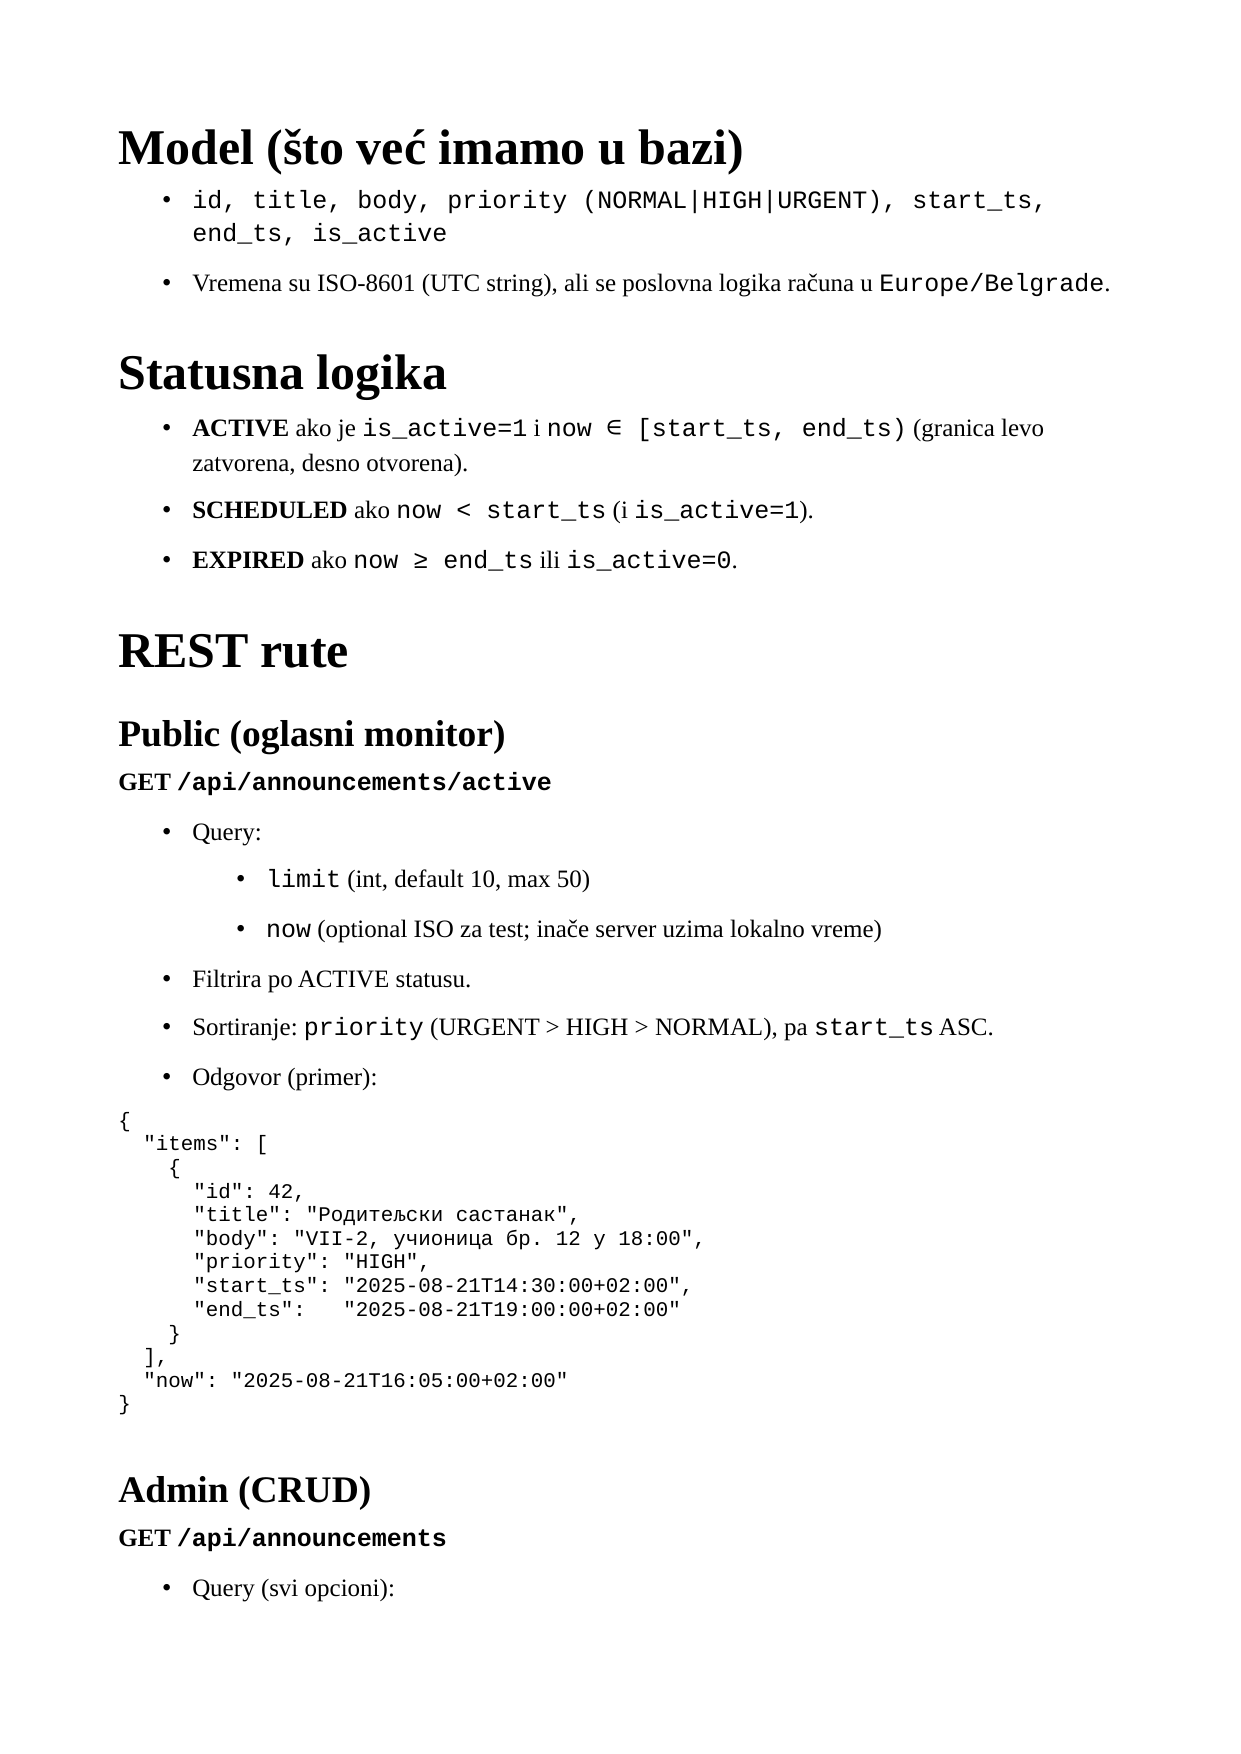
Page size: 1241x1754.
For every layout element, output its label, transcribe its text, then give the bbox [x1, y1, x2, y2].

text "title": "Родитељски састанак", [118, 1204, 1122, 1228]
list ACTIVE ako je is_active=1 i now ∈ [start_ts, end_ts) (granica levo zatvorena, desno otvorena). [162, 413, 1122, 477]
list EXPIRED ako now ≥ end_ts ili is_active=0. [162, 545, 1122, 576]
subtitle Admin (CRUD) [118, 1467, 1122, 1511]
text "end_ts": "2025-08-21T19:00:00+02:00" [118, 1299, 1122, 1322]
subtitle Public (oglasni monitor) [118, 711, 1122, 754]
list Query: [162, 817, 1122, 846]
text "items": [ [118, 1133, 1122, 1157]
text GET /api/announcements/active [118, 767, 1122, 798]
list now (optional ISO za test; inače server uzima lokalno vreme) [236, 914, 1122, 945]
list limit (int, default 10, max 50) [236, 864, 1122, 895]
text "start_ts": "2025-08-21T14:30:00+02:00", [118, 1275, 1122, 1299]
list Query (svi opcioni): [162, 1573, 1122, 1602]
list SCHEDULED ako now < start_ts (i is_active=1). [162, 495, 1122, 526]
list id, title, body, priority (NORMAL|HIGH|URGENT), start_ts, end_ts, is_active [162, 188, 1122, 249]
text "id": 42, [118, 1181, 1122, 1204]
list Vremena su ISO‑8601 (UTC string), ali se poslovna logika računa u Europe/Belgrade. [162, 268, 1122, 298]
text } [118, 1322, 1122, 1346]
list Odgovor (primer): [162, 1062, 1122, 1091]
subtitle Statusna logika [118, 343, 1122, 400]
text { [118, 1157, 1122, 1181]
text "priority": "HIGH", [118, 1252, 1122, 1275]
text "now": "2025-08-21T16:05:00+02:00" [118, 1370, 1122, 1393]
text } [118, 1393, 1122, 1417]
text GET /api/announcements [118, 1523, 1122, 1554]
text { [118, 1110, 1122, 1133]
text ], [118, 1346, 1122, 1370]
subtitle Model (što već imamo u bazi) [118, 118, 1122, 176]
list Sortiranje: priority (URGENT > HIGH > NORMAL), pa start_ts ASC. [162, 1012, 1122, 1043]
list Filtrira po ACTIVE statusu. [162, 964, 1122, 993]
subtitle REST rute [118, 620, 1122, 678]
text "body": "VII-2, учионица бр. 12 у 18:00", [118, 1228, 1122, 1252]
